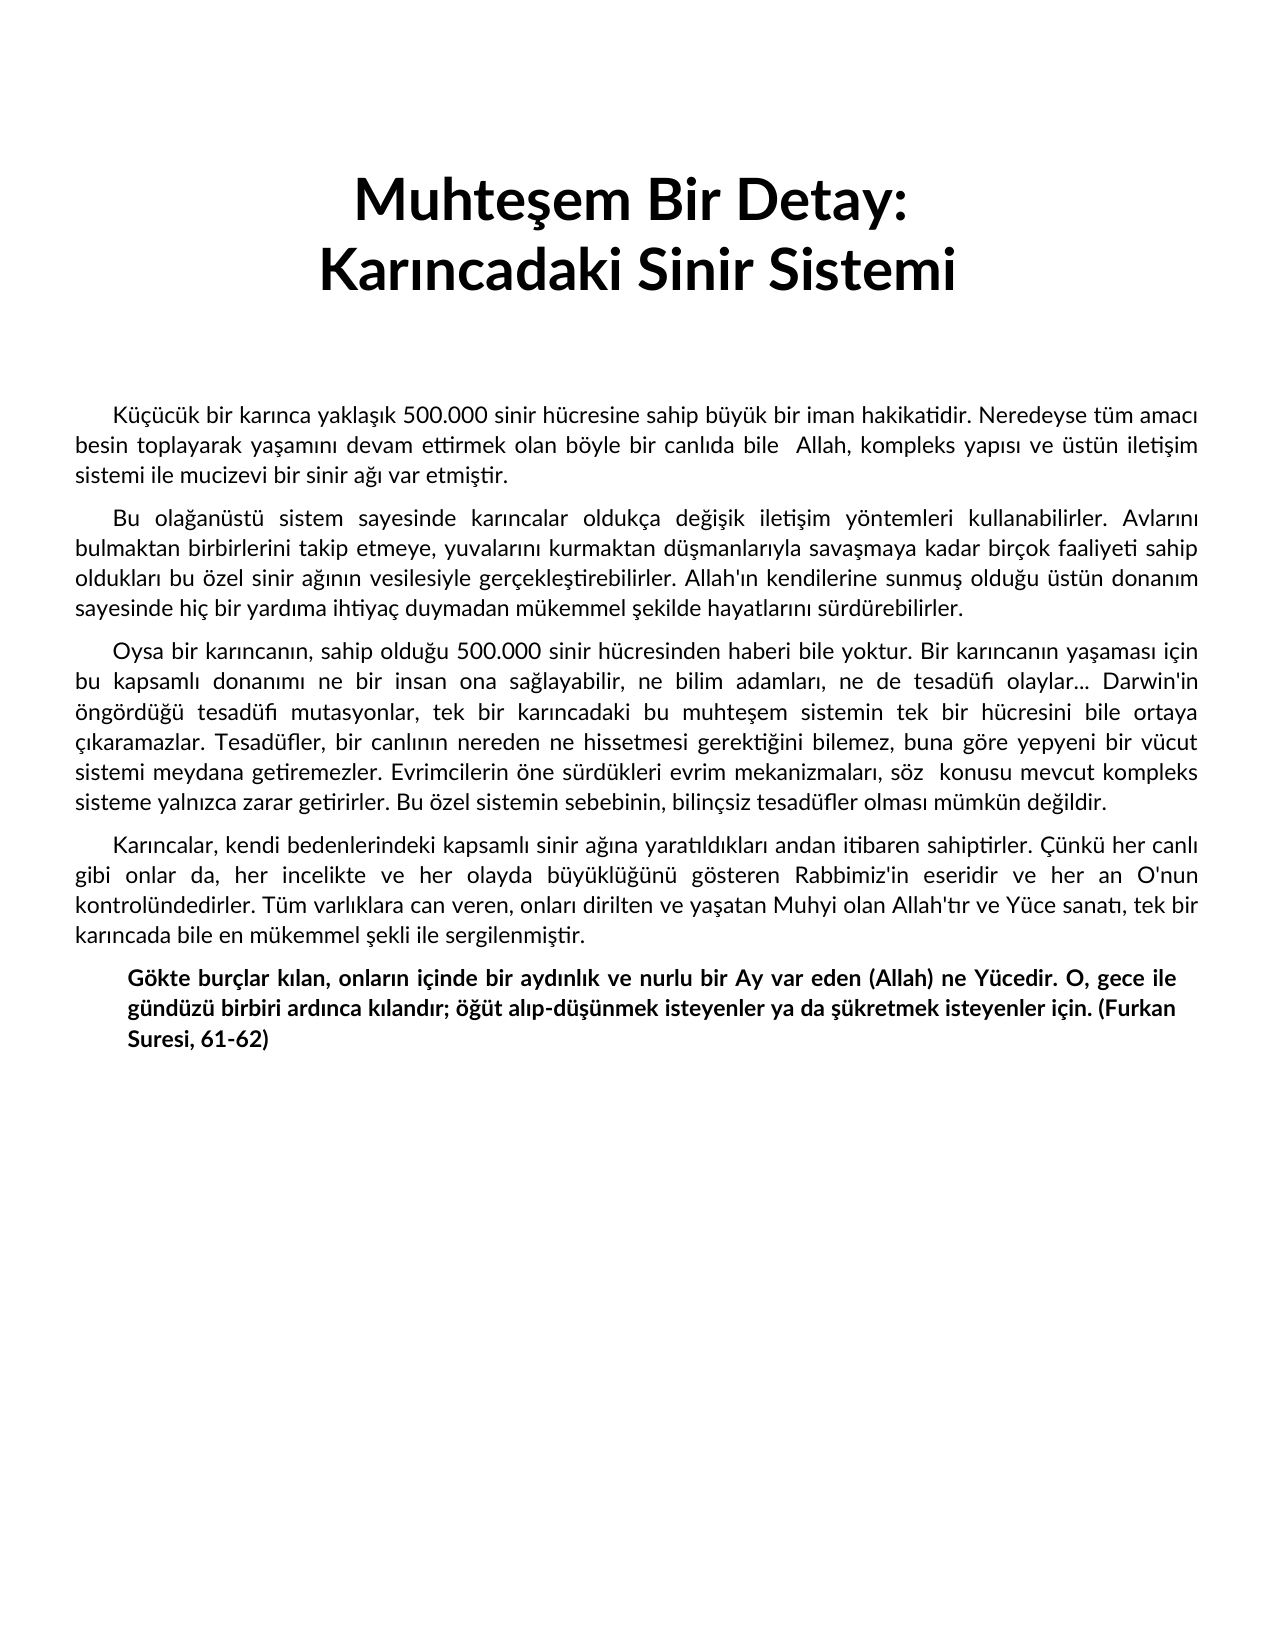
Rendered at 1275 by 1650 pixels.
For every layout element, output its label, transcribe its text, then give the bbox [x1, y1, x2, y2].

text Küçücük bir karınca yaklaşık 500.000 sinir hücresine sahip büyük bir iman hakikatidir. Neredeyse tüm amacı besin toplayarak yaşamını devam ettirmek olan böyle bir canlıda bile Allah, kompleks yapısı ve üstün iletişim sistemi ile mucizevi bir sinir ağı var etmiştir. [75, 400, 1200, 488]
text Bu olağanüstü sistem sayesinde karıncalar oldukça değişik iletişim yöntemleri kullanabilirler. Avlarını bulmaktan birbirlerini takip etmeye, yuvalarını kurmaktan düşmanlarıyla savaşmaya kadar birçok faaliyeti sahip oldukları bu özel sinir ağının vesilesiyle gerçekleştirebilirler. Allah'ın kendilerine sunmuş olduğu üstün donanım sayesinde hiç bir yardıma ihtiyaç duymadan mükemmel şekilde hayatlarını sürdürebilirler. [75, 503, 1200, 622]
text Karıncalar, kendi bedenlerindeki kapsamlı sinir ağına yaratıldıkları andan itibaren sahiptirler. Çünkü her canlı gibi onlar da, her incelikte ve her olayda büyüklüğünü gösteren Rabbimiz'in eseridir ve her an O'nun kontrolündedirler. Tüm varlıklara can veren, onları dirilten ve yaşatan Muhyi olan Allah'tır ve Yüce sanatı, tek bir karıncada bile en mükemmel şekli ile sergilenmiştir. [75, 831, 1200, 949]
subtitle Muhteşem Bir Detay: Karıncadaki Sinir Sistemi [75, 162, 1200, 302]
text Gökte burçlar kılan, onların içinde bir aydınlık ve nurlu bir Ay var eden (Allah) ne Yücedir. O, gece ile gündüzü birbiri ardınca kılandır; öğüt alıp-düşünmek isteyenler ya da şükretmek isteyenler için. (Furkan Suresi, 61-62) [127, 964, 1177, 1052]
text Oysa bir karıncanın, sahip olduğu 500.000 sinir hücresinden haberi bile yoktur. Bir karıncanın yaşaması için bu kapsamlı donanımı ne bir insan ona sağlayabilir, ne bilim adamları, ne de tesadüfi olaylar... Darwin'in öngördüğü tesadüfi mutasyonlar, tek bir karıncadaki bu muhteşem sistemin tek bir hücresini bile ortaya çıkaramazlar. Tesadüfler, bir canlının nereden ne hissetmesi gerektiğini bilemez, buna göre yepyeni bir vücut sistemi meydana getiremezler. Evrimcilerin öne sürdükleri evrim mekanizmaları, söz konusu mevcut kompleks sisteme yalnızca zarar getirirler. Bu özel sistemin sebebinin, bilinçsiz tesadüfler olması mümkün değildir. [75, 637, 1200, 815]
